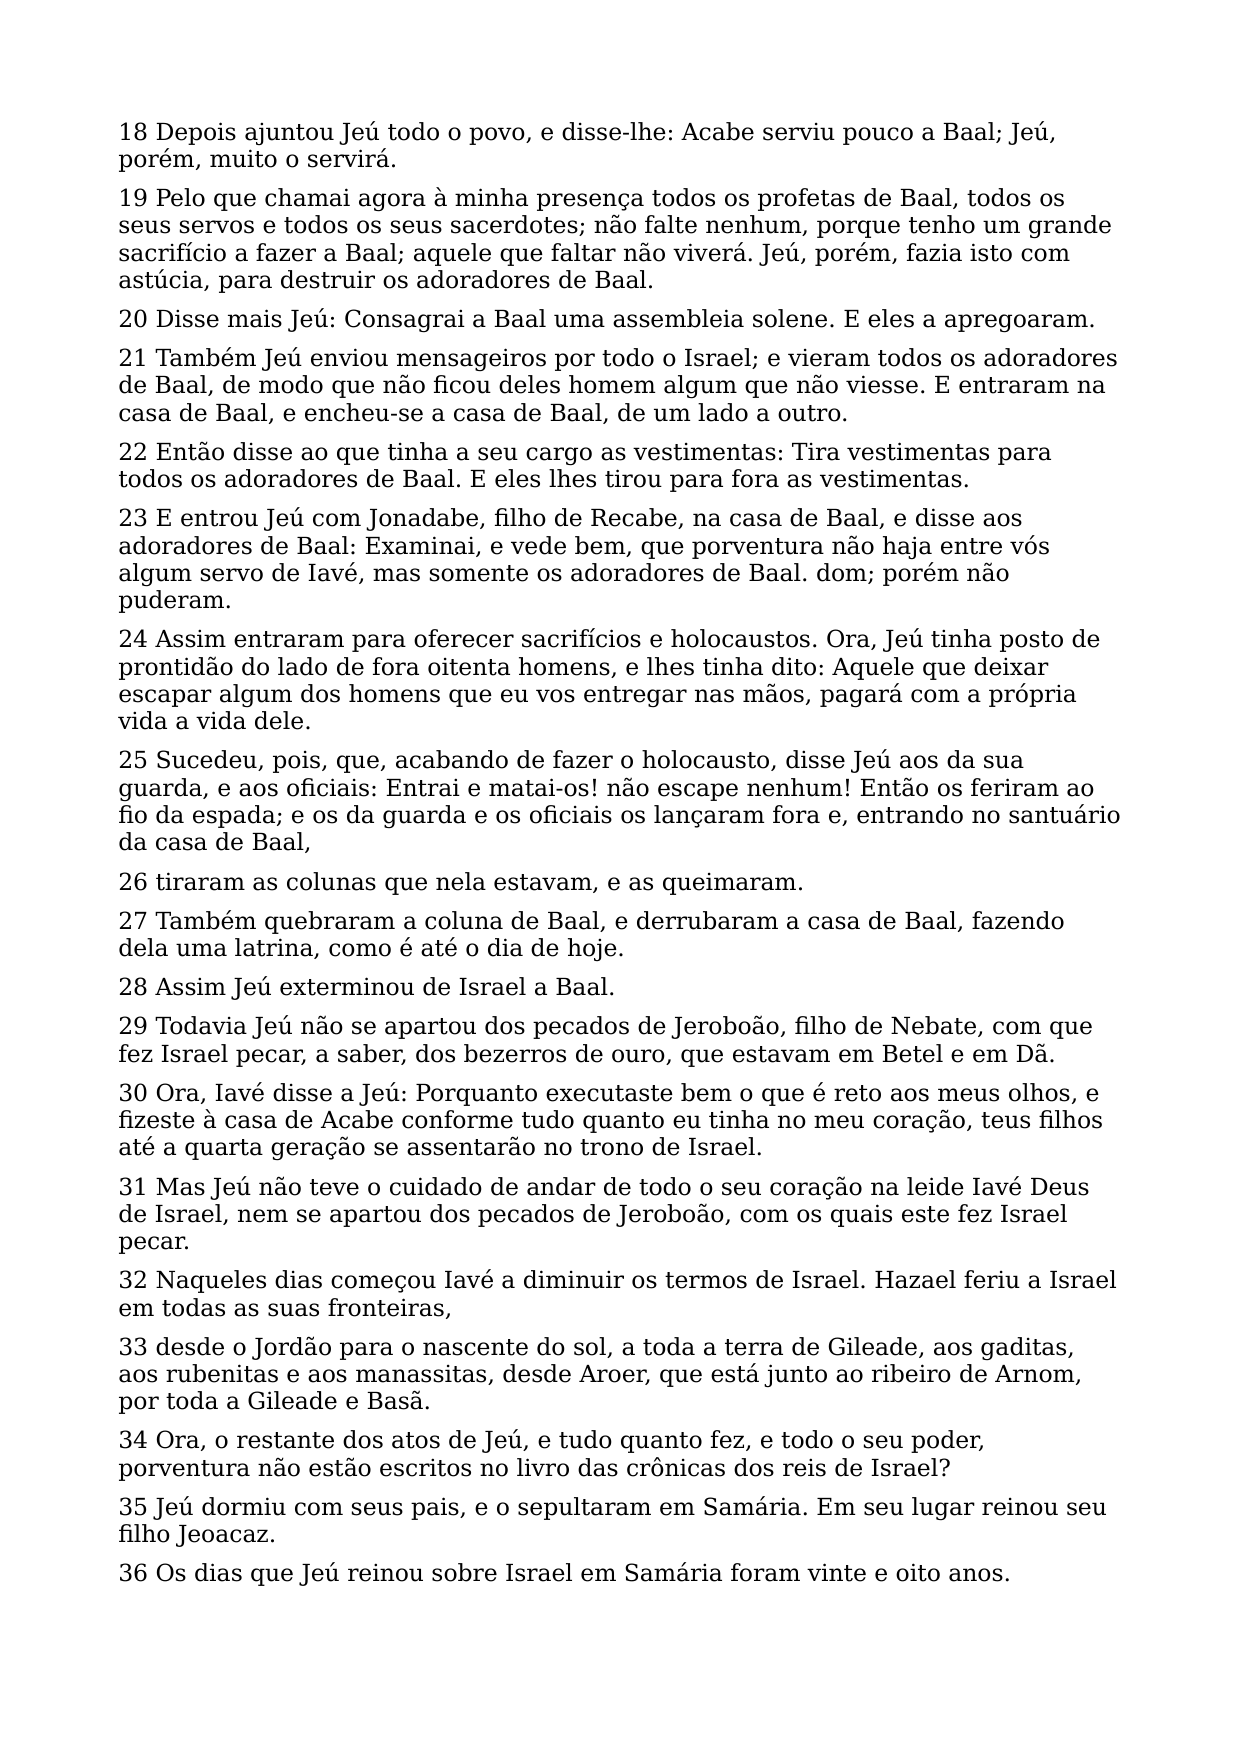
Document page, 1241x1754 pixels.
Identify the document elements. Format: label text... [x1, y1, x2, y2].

text 30 Ora, Iavé disse a Jeú: Porquanto executaste bem o que é reto aos meus olhos, e fizeste à casa de Acabe conforme tudo quanto eu tinha no meu coração, teus filhos até a quarta geração se assentarão no trono de Israel. [118, 1079, 1122, 1161]
text 18 Depois ajuntou Jeú todo o povo, e disse-lhe: Acabe serviu pouco a Baal; Jeú, porém, muito o servirá. [118, 118, 1122, 173]
text 32 Naqueles dias começou Iavé a diminuir os termos de Israel. Hazael feriu a Israel em todas as suas fronteiras, [118, 1267, 1122, 1321]
text 28 Assim Jeú exterminou de Israel a Baal. [118, 974, 1122, 1001]
text 36 Os dias que Jeú reinou sobre Israel em Samária foram vinte e oito anos. [118, 1560, 1122, 1587]
text 26 tiraram as colunas que nela estavam, e as queimaram. [118, 868, 1122, 895]
text 35 Jeú dormiu com seus pais, e o sepultaram em Samária. Em seu lugar reinou seu filho Jeoacaz. [118, 1493, 1122, 1548]
text 33 desde o Jordão para o nascente do sol, a toda a terra de Gileade, aos gaditas, aos rubenitas e aos manassitas, desde Aroer, que está junto ao ribeiro de Arnom, por toda a Gileade e Basã. [118, 1333, 1122, 1415]
text 31 Mas Jeú não teve o cuidado de andar de todo o seu coração na leide Iavé Deus de Israel, nem se apartou dos pecados de Jeroboão, com os quais este fez Israel pecar. [118, 1173, 1122, 1255]
text 23 E entrou Jeú com Jonadabe, filho de Recabe, na casa de Baal, e disse aos adoradores de Baal: Examinai, e vede bem, que porventura não haja entre vós algum servo de Iavé, mas somente os adoradores de Baal. dom; porém não puderam. [118, 505, 1122, 614]
text 21 Também Jeú enviou mensageiros por todo o Israel; e vieram todos os adoradores de Baal, de modo que não ficou deles homem algum que não viesse. E entraram na casa de Baal, e encheu-se a casa de Baal, de um lado a outro. [118, 345, 1122, 427]
text 22 Então disse ao que tinha a seu cargo as vestimentas: Tira vestimentas para todos os adoradores de Baal. E eles lhes tirou para fora as vestimentas. [118, 438, 1122, 493]
text 20 Disse mais Jeú: Consagrai a Baal uma assembleia solene. E eles a apregoaram. [118, 306, 1122, 333]
text 29 Todavia Jeú não se apartou dos pecados de Jeroboão, filho de Nebate, com que fez Israel pecar, a saber, dos bezerros de ouro, que estavam em Betel e em Dã. [118, 1013, 1122, 1067]
text 25 Sucedeu, pois, que, acabando de fazer o holocausto, disse Jeú aos da sua guarda, e aos oficiais: Entrai e matai-os! não escape nenhum! Então os feriram ao fio da espada; e os da guarda e os oficiais os lançaram fora e, entrando no santuário da casa de Baal, [118, 747, 1122, 856]
text 27 Também quebraram a coluna de Baal, e derrubaram a casa de Baal, fazendo dela uma latrina, como é até o dia de hoje. [118, 907, 1122, 962]
text 34 Ora, o restante dos atos de Jeú, e tudo quanto fez, e todo o seu poder, porventura não estão escritos no livro das crônicas dos reis de Israel? [118, 1427, 1122, 1482]
text 24 Assim entraram para oferecer sacrifícios e holocaustos. Ora, Jeú tinha posto de prontidão do lado de fora oitenta homens, e lhes tinha dito: Aquele que deixar escapar algum dos homens que eu vos entregar nas mãos, pagará com a própria vida a vida dele. [118, 626, 1122, 735]
text 19 Pelo que chamai agora à minha presença todos os profetas de Baal, todos os seus servos e todos os seus sacerdotes; não falte nenhum, porque tenho um grande sacrifício a fazer a Baal; aquele que faltar não viverá. Jeú, porém, fazia isto com astúcia, para destruir os adoradores de Baal. [118, 184, 1122, 294]
